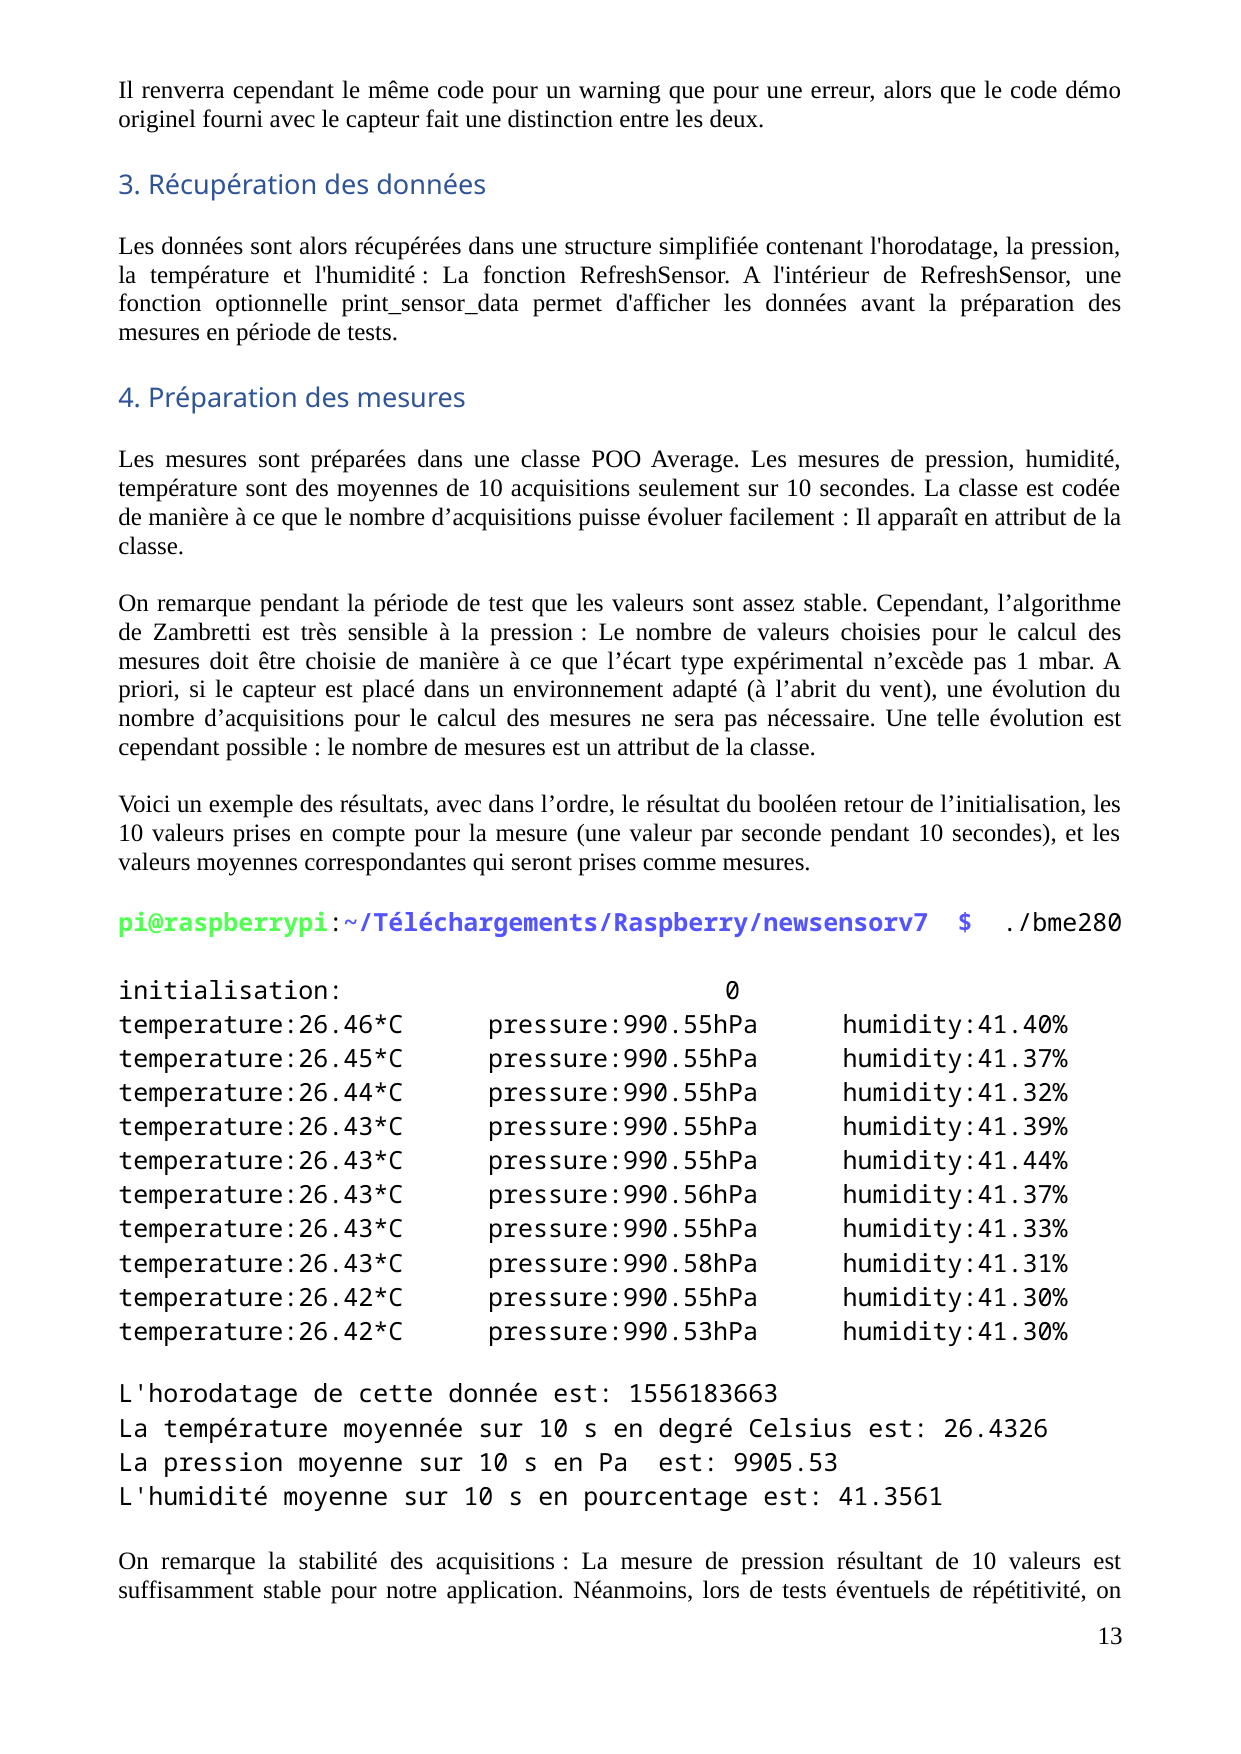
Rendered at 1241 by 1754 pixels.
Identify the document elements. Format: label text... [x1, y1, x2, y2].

subtitle 3. Récupération des données [118, 165, 1122, 202]
text L'humidité moyenne sur 10 s en pourcentage est: 41.3561 [118, 1478, 1122, 1512]
text La pression moyenne sur 10 s en Pa est: 9905.53 [118, 1444, 1122, 1478]
text Les données sont alors récupérées dans une structure simplifiée contenant l'horodatage, la pression, la température et l'humidité : La fonction RefreshSensor. A l'intérieur de RefreshSensor, une fonction optionnelle print_sensor_data permet d'afficher les données avant la préparation des mesures en période de tests. [118, 231, 1122, 346]
text On remarque la stabilité des acquisitions : La mesure de pression résultant de 10 valeurs est suffisamment stable pour notre application. Néanmoins, lors de tests éventuels de répétitivité, on [118, 1512, 1122, 1604]
text Les mesures sont préparées dans une classe POO Average. Les mesures de pression, humidité, température sont des moyennes de 10 acquisitions seulement sur 10 secondes. La classe est codée de manière à ce que le nombre d’acquisitions puisse évoluer facilement : Il apparaît en attribut de la classe. [118, 444, 1122, 559]
text L'horodatage de cette donnée est: 1556183663 [118, 1376, 1122, 1410]
text Voici un exemple des résultats, avec dans l’ordre, le résultat du booléen retour de l’initialisation, les 10 valeurs prises en compte pour la mesure (une valeur par seconde pendant 10 secondes), et les valeurs moyennes correspondantes qui seront prises comme mesures. [118, 789, 1122, 876]
text pi@raspberrypi:~/Téléchargements/Raspberry/newsensorv7 $ ./bme280 initialisation: 0 temperature:26.46*C pressure:990.55hPa humidity:41.40% temperature:26.45*C pressure:990.55hPa humidity:41.37% temperature:26.44*C pressure:990.55hPa humidity:41.32% temperature:26.43*C pressure:990.55hPa humidity:41.39% temperature:26.43*C pressure:990.55hPa humidity:41.44% temperature:26.43*C pressure:990.56hPa humidity:41.37% temperature:26.43*C pressure:990.55hPa humidity:41.33% temperature:26.43*C pressure:990.58hPa humidity:41.31% temperature:26.42*C pressure:990.55hPa humidity:41.30% temperature:26.42*C pressure:990.53hPa humidity:41.30% [118, 904, 1122, 1376]
subtitle 4. Préparation des mesures [118, 379, 1122, 416]
text La température moyennée sur 10 s en degré Celsius est: 26.4326 [118, 1410, 1122, 1444]
text On remarque pendant la période de test que les valeurs sont assez stable. Cependant, l’algorithme de Zambretti est très sensible à la pression : Le nombre de valeurs choisies pour le calcul des mesures doit être choisie de manière à ce que l’écart type expérimental n’excède pas 1 mbar. A priori, si le capteur est placé dans un environnement adapté (à l’abrit du vent), une évolution du nombre d’acquisitions pour le calcul des mesures ne sera pas nécessaire. Une telle évolution est cependant possible : le nombre de mesures est un attribut de la classe. [118, 588, 1122, 761]
text Il renverra cependant le même code pour un warning que pour une erreur, alors que le code démo originel fourni avec le capteur fait une distinction entre les deux. [118, 75, 1122, 132]
